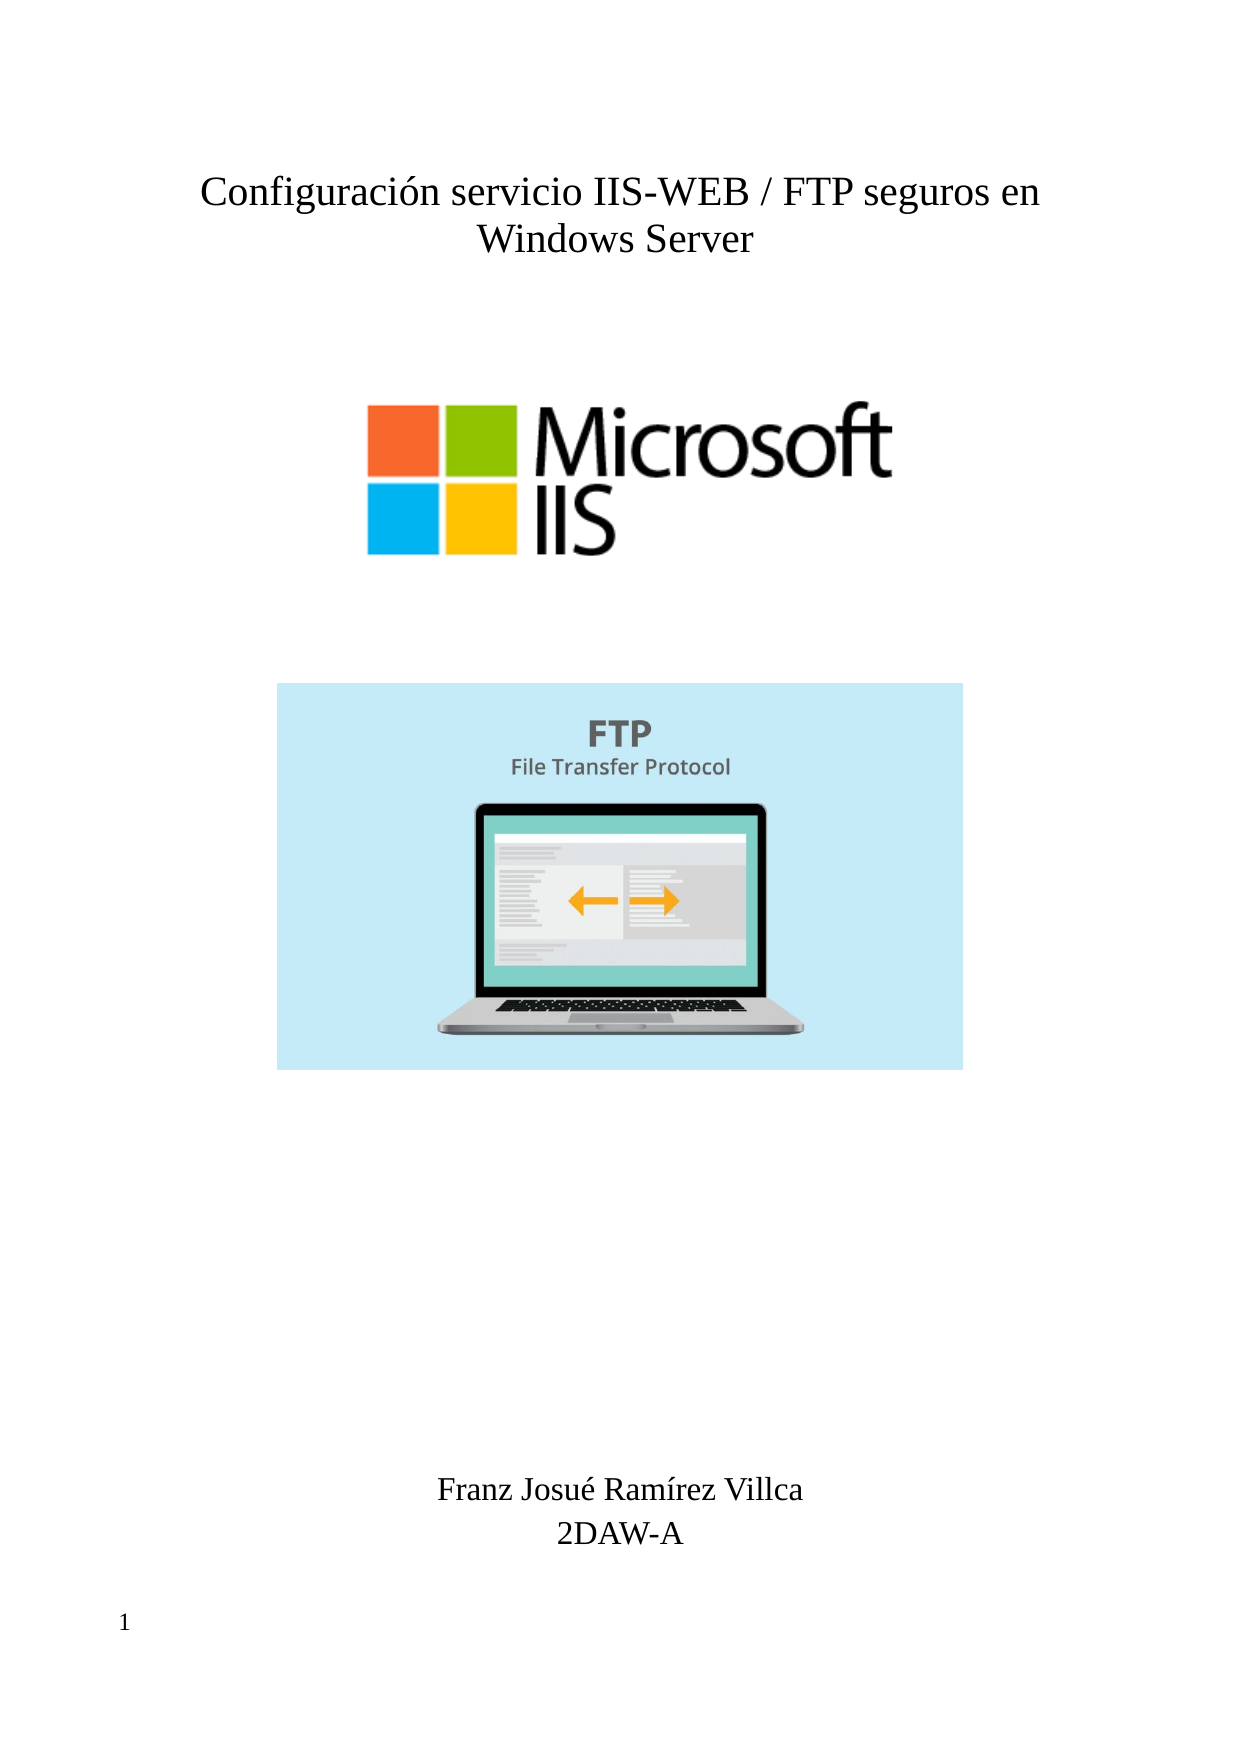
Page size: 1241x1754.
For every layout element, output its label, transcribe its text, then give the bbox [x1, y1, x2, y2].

picture [277, 683, 964, 1070]
text Configuración servicio IIS-WEB / FTP seguros en Windows Server [118, 166, 1122, 262]
text Franz Josué Ramírez Villca [118, 1469, 1122, 1508]
text 2DAW-A [118, 1513, 1122, 1552]
picture [337, 323, 924, 636]
